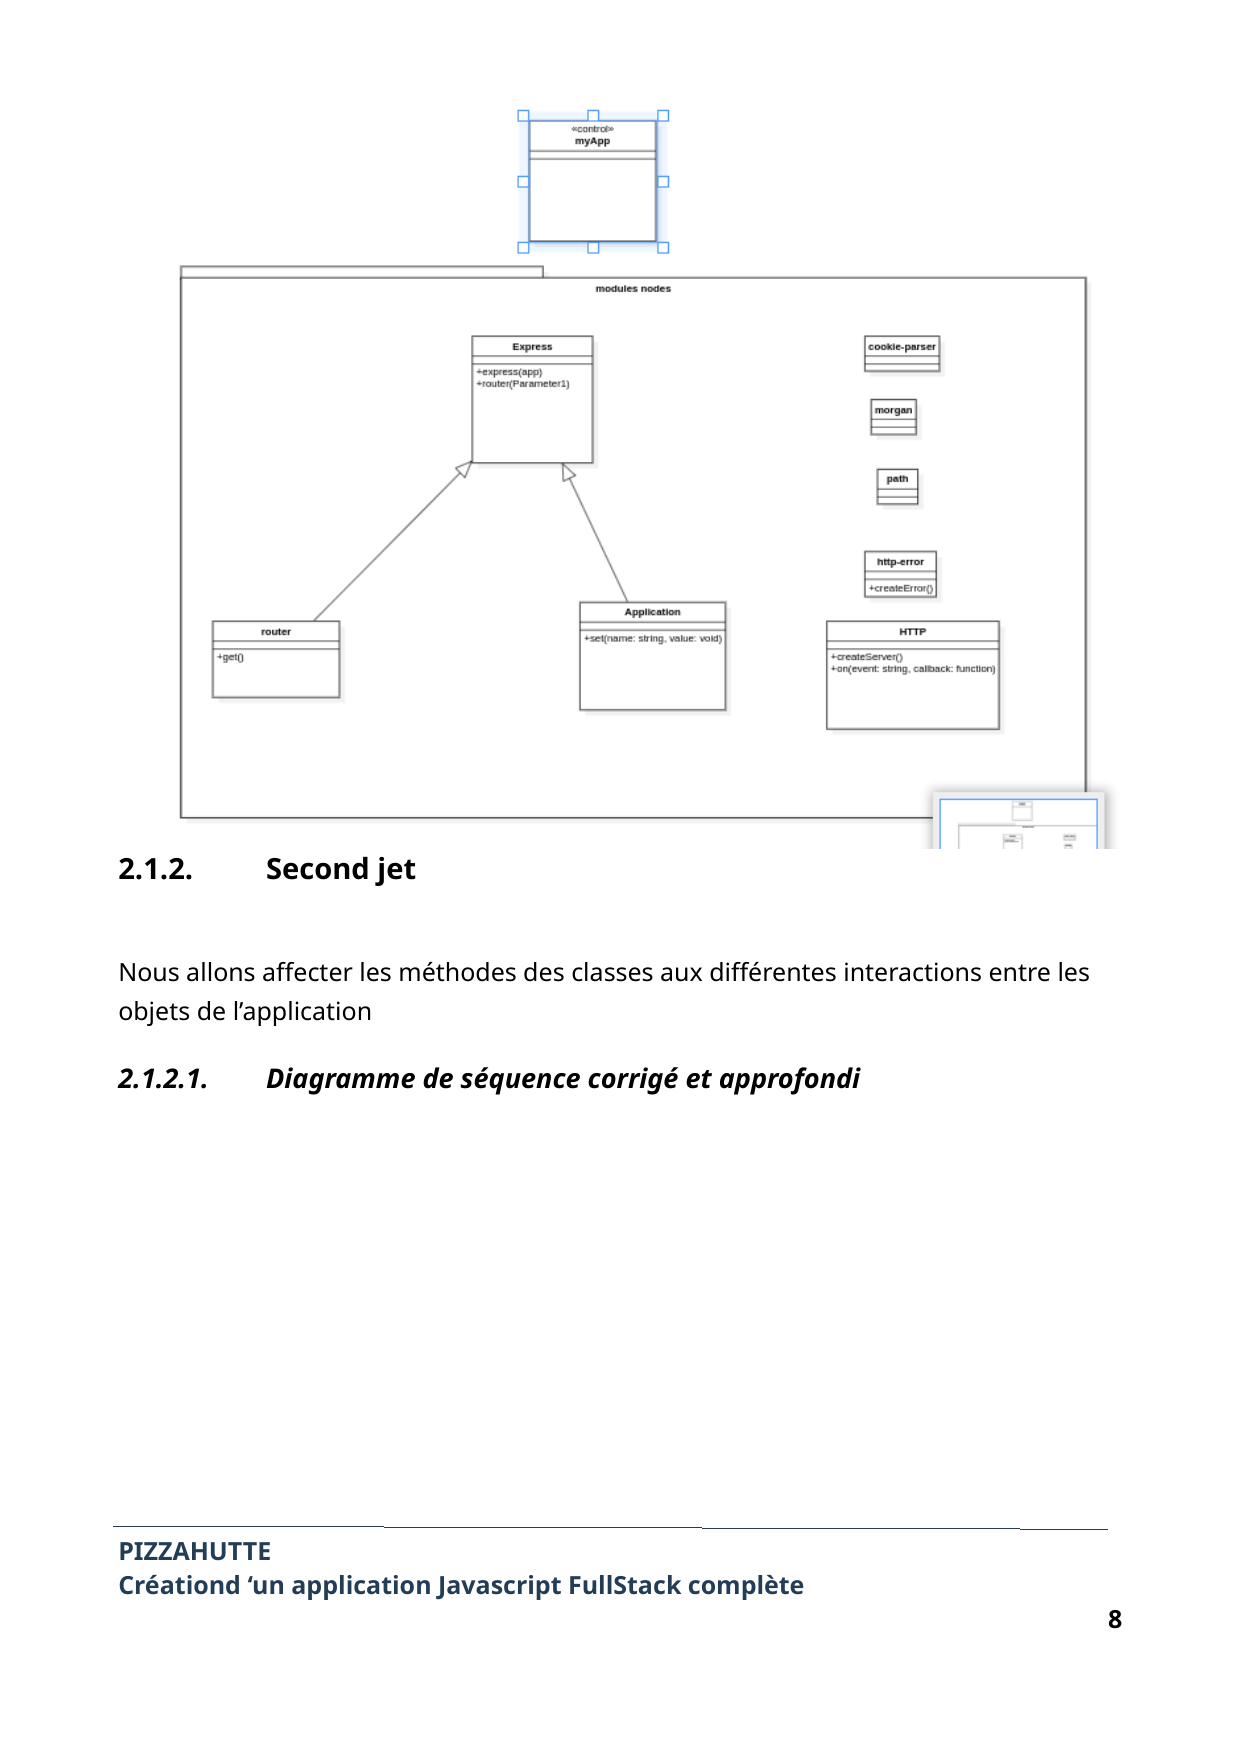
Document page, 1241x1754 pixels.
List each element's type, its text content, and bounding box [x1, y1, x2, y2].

picture [118, 107, 1123, 849]
text Nous allons affecter les méthodes des classes aux différentes interactions entre les objets de l’application [118, 954, 1122, 1028]
subtitle Diagramme de séquence corrigé et approfondi [118, 1060, 1122, 1097]
subtitle Second jet [118, 849, 1122, 888]
